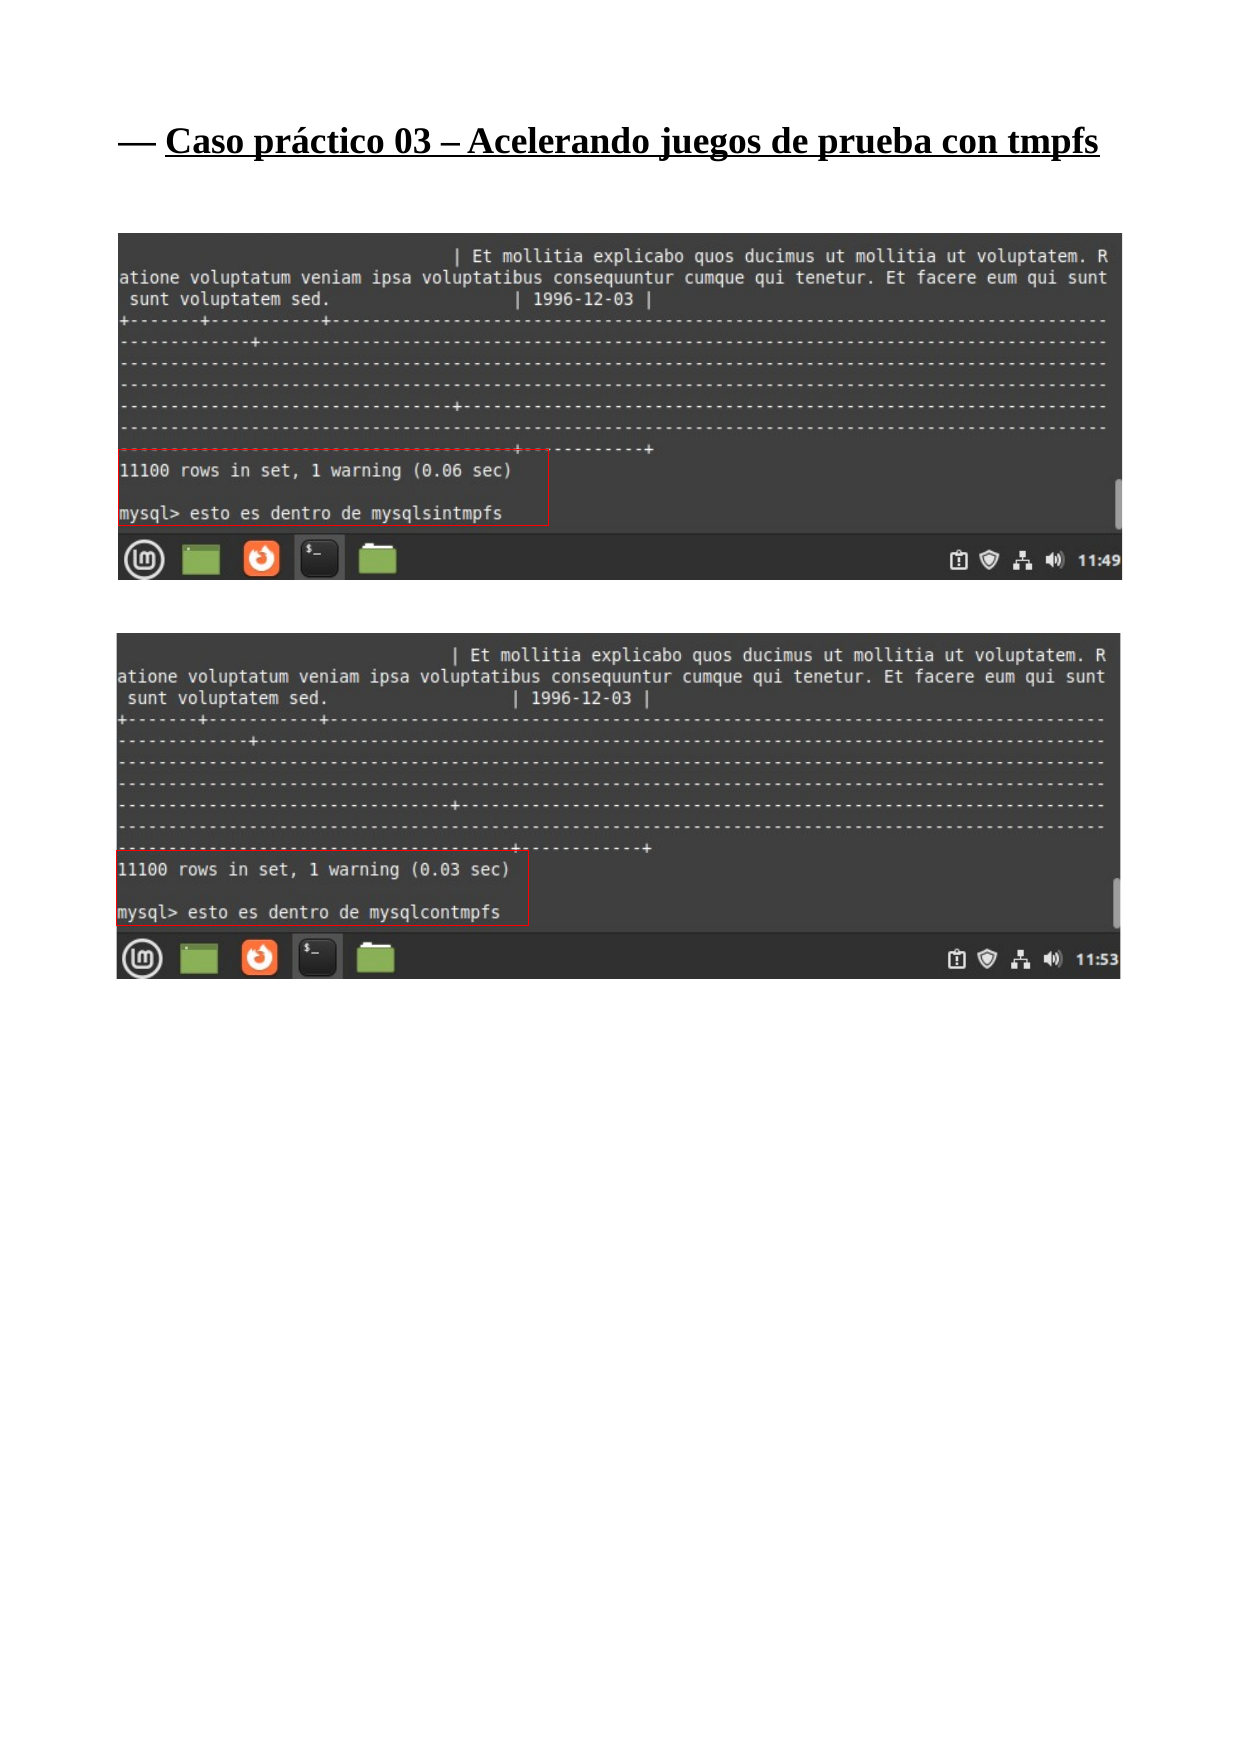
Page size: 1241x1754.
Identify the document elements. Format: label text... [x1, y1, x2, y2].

picture [119, 450, 548, 525]
picture [117, 851, 528, 925]
picture [116, 633, 1121, 979]
text — Caso práctico 03 – Acelerando juegos de prueba con tmpfs [118, 118, 1122, 161]
picture [118, 233, 1123, 580]
